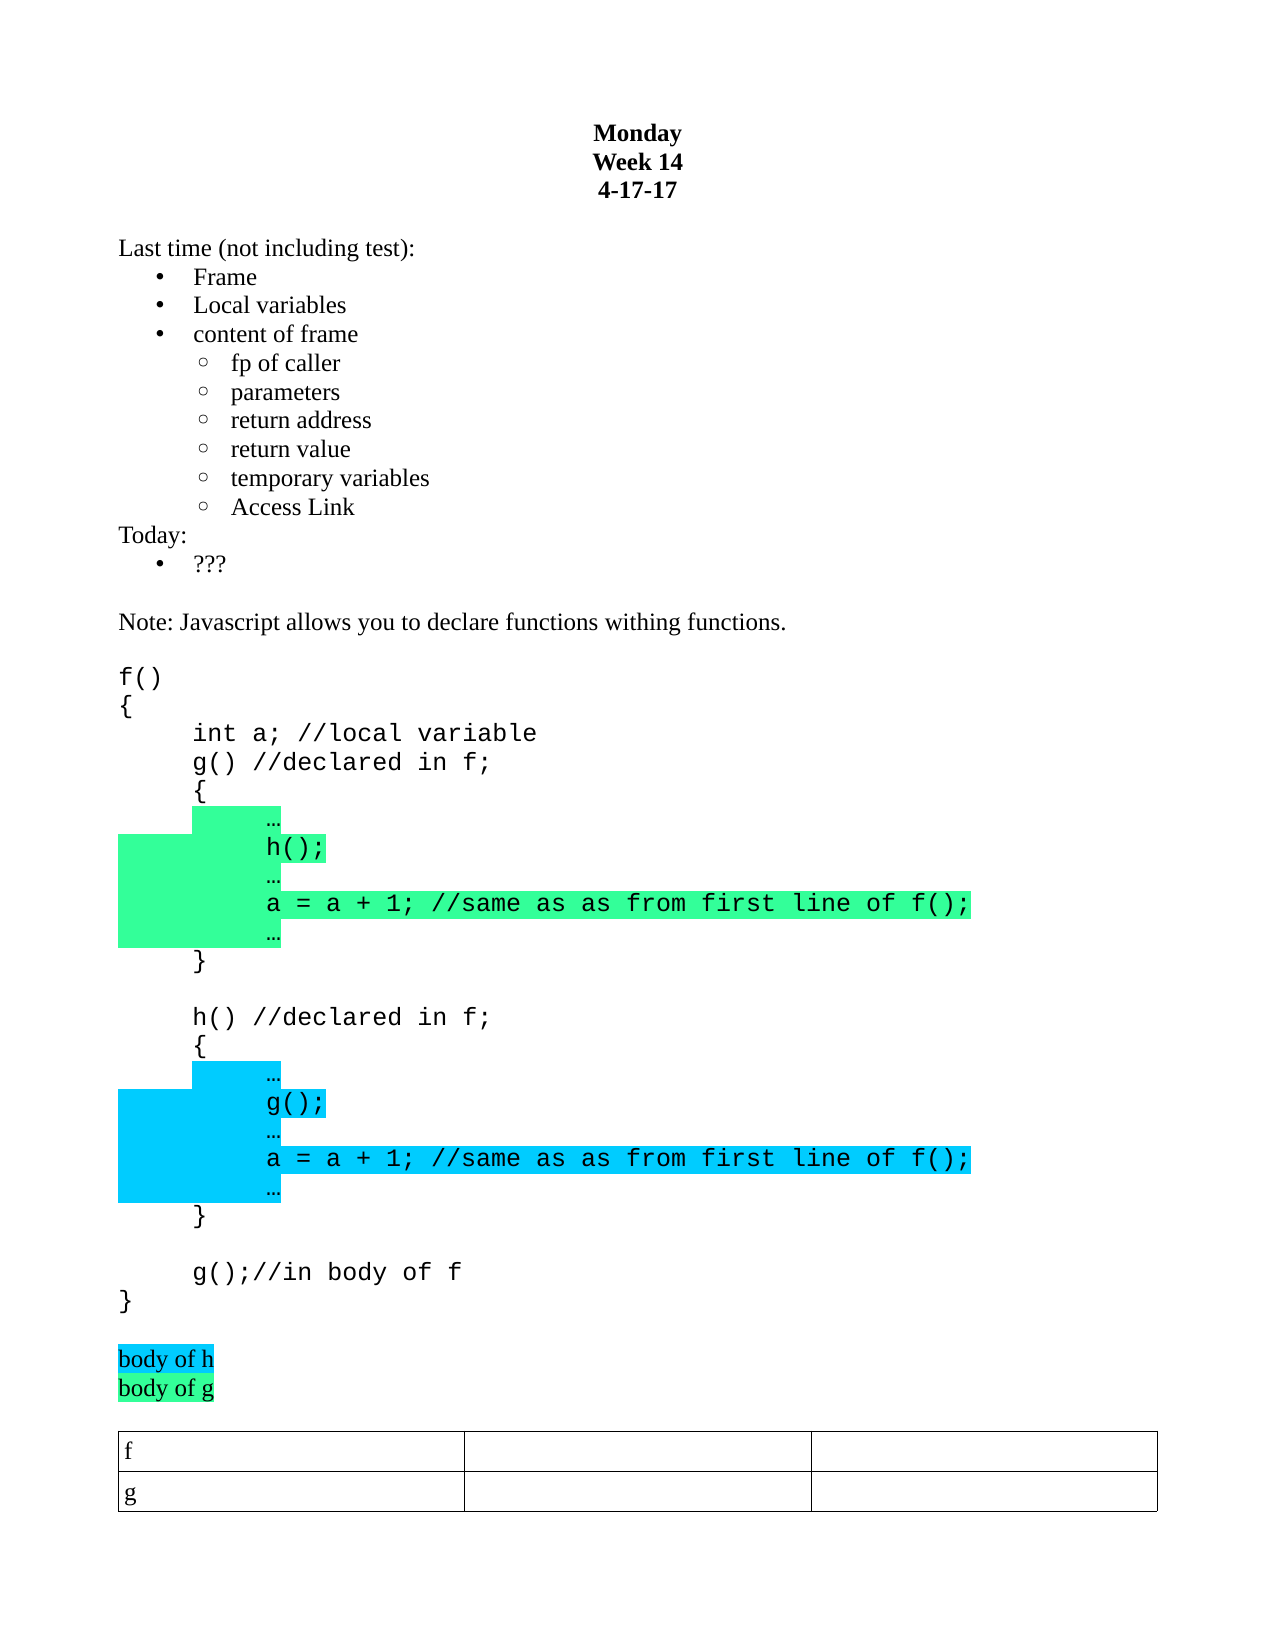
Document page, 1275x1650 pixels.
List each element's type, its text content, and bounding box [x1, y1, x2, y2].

table_header [465, 1432, 811, 1471]
text g() //declared in f; [118, 749, 1157, 778]
text a = a + 1; //same as as from first line of f(); [118, 1146, 1157, 1174]
list content of frame [156, 319, 1157, 348]
text Note: Javascript allows you to declare functions withing functions. [118, 607, 1157, 636]
list Frame [156, 262, 1157, 291]
text … [118, 863, 1157, 891]
text Today: [118, 521, 1157, 549]
text Last time (not including test): [118, 233, 1157, 262]
text h(); [118, 834, 1157, 863]
table_cell [812, 1472, 1157, 1511]
text … [118, 919, 1157, 948]
table_header f [119, 1432, 464, 1471]
text Week 14 [118, 147, 1157, 176]
text … [118, 806, 1157, 834]
text body of h [118, 1344, 1157, 1373]
list return value [193, 434, 1157, 463]
text Monday [118, 118, 1157, 147]
list Access Link [193, 492, 1157, 521]
text … [118, 1061, 1157, 1089]
table_cell [465, 1472, 811, 1511]
text { [118, 693, 1157, 721]
text body of g [118, 1373, 1157, 1402]
list parameters [193, 377, 1157, 406]
text a = a + 1; //same as as from first line of f(); [118, 891, 1157, 919]
table_header [812, 1432, 1157, 1471]
text f() [118, 664, 1157, 693]
text } [118, 948, 1157, 976]
text g();//in body of f [118, 1259, 1157, 1288]
text … [118, 1174, 1157, 1203]
text { [118, 1033, 1157, 1061]
text } [118, 1203, 1157, 1231]
list Local variables [156, 291, 1157, 319]
list temporary variables [193, 463, 1157, 492]
text g(); [118, 1089, 1157, 1118]
list return address [193, 406, 1157, 434]
text … [118, 1118, 1157, 1146]
text { [118, 778, 1157, 806]
text int a; //local variable [118, 721, 1157, 749]
text } [118, 1288, 1157, 1316]
list fp of caller [193, 348, 1157, 377]
text h() //declared in f; [118, 1004, 1157, 1033]
text 4-17-17 [118, 176, 1157, 204]
table_cell g [119, 1472, 464, 1511]
list ??? [156, 549, 1157, 578]
